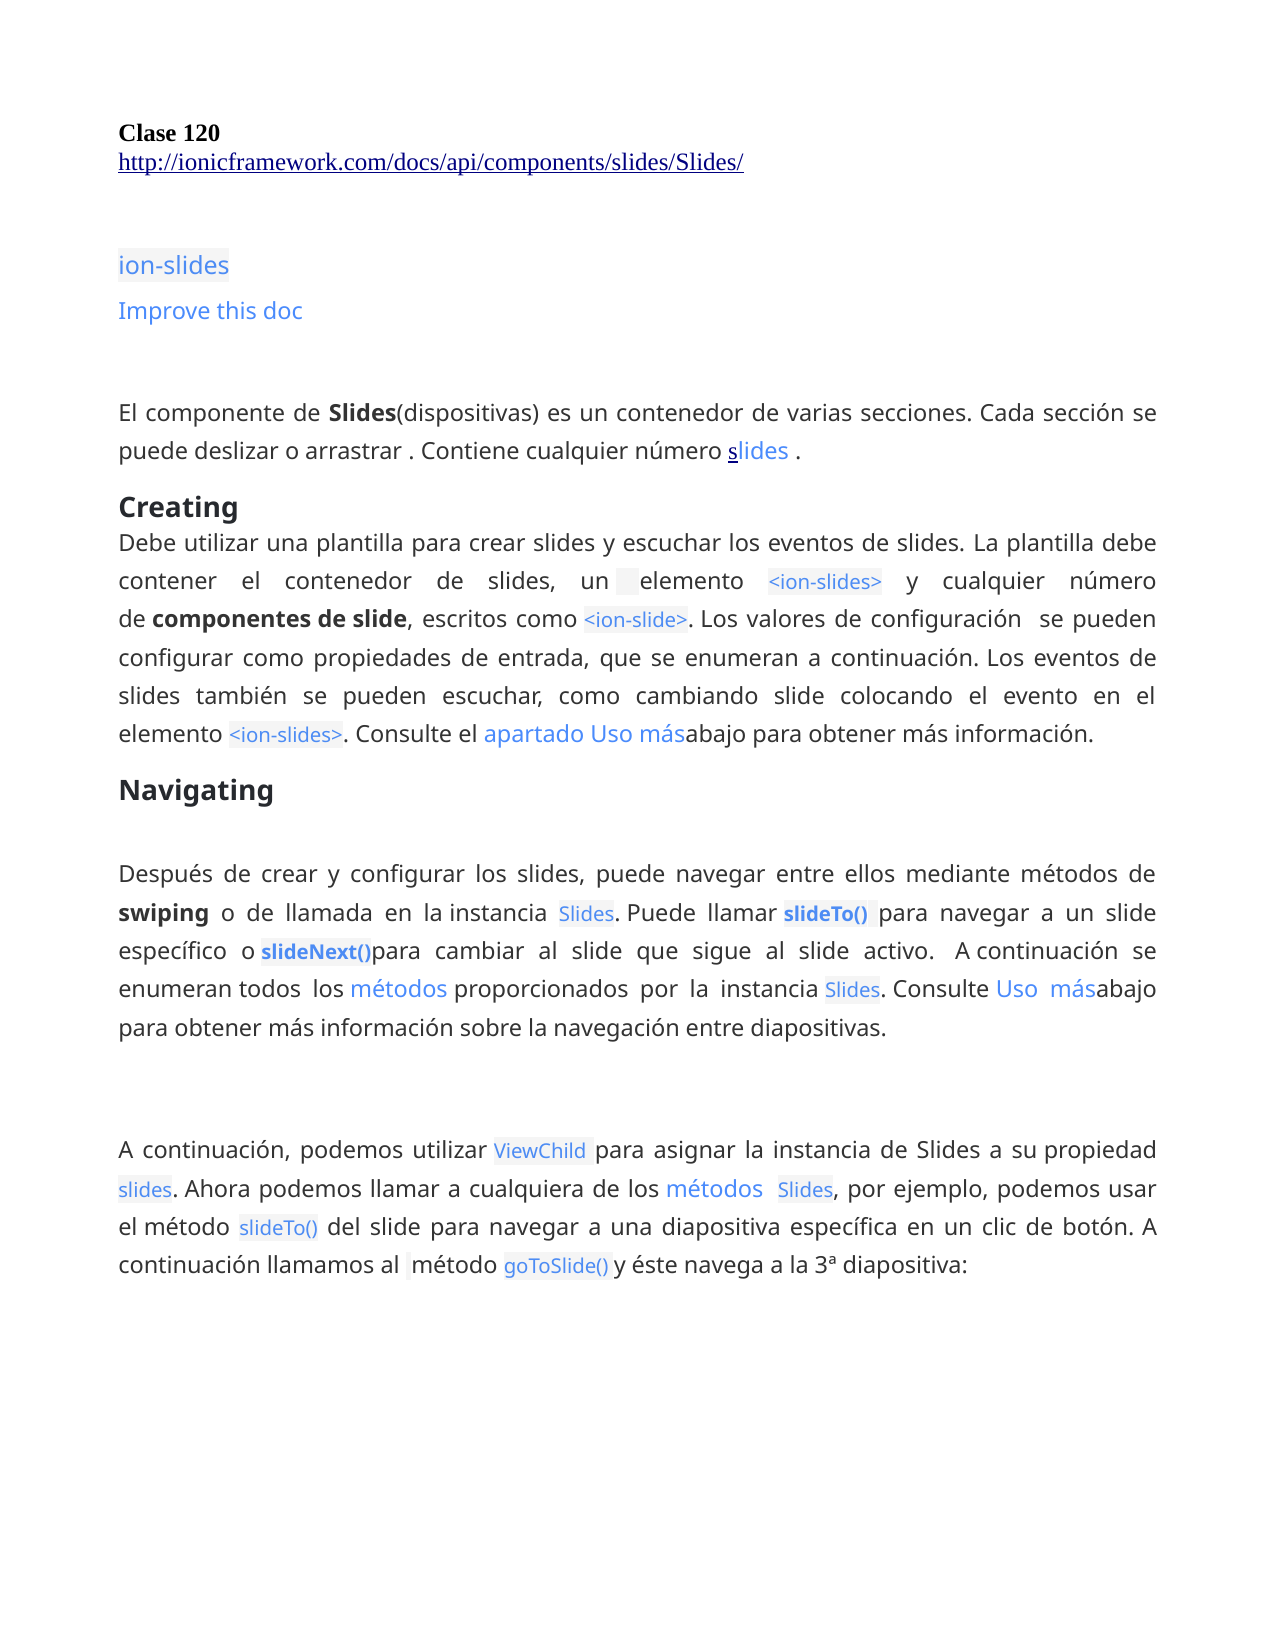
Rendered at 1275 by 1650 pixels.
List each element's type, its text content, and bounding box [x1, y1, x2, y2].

text El componente de Slides(dispositivas) es un contenedor de varias secciones. Cada sección se puede deslizar o arrastrar . Contiene cualquier número slides . [118, 396, 1157, 467]
text A continuación, podemos utilizar ViewChild para asignar la instancia de Slides a su propiedad slides. Ahora podemos llamar a cualquiera de los métodos Slides, por ejemplo, podemos usar el método slideTo() del slide para navegar a una diapositiva específica en un clic de botón. A continuación llamamos al método goToSlide() y éste navega a la 3ª diapositiva: [118, 1064, 1157, 1281]
text Clase 120 [118, 118, 1157, 147]
subtitle ion-slides [118, 248, 1157, 282]
subtitle Creating [118, 487, 1157, 526]
text Debe utilizar una plantilla para crear slides y escuchar los eventos de slides. La plantilla debe contener el contenedor de slides, un elemento <ion-slides> y cualquier número de componentes de slide, escritos como <ion-slide>. Los valores de configuración se pueden configurar como propiedades de entrada, que se enumeran a continuación. Los eventos de slides también se pueden escuchar, como cambiando slide colocando el evento en el elemento <ion-slides>. Consulte el apartado Uso másabajo para obtener más información. [118, 526, 1157, 749]
subtitle Navigating [118, 770, 1157, 809]
text Improve this doc [118, 294, 1157, 326]
text http://ionicframework.com/docs/api/components/slides/Slides/ [118, 147, 1157, 176]
text Después de crear y configurar los slides, puede navegar entre ellos mediante métodos de swiping o de llamada en la instancia Slides. Puede llamar slideTo() para navegar a un slide específico o slideNext()para cambiar al slide que sigue al slide activo. A continuación se enumeran todos los métodos proporcionados por la instancia Slides. Consulte Uso másabajo para obtener más información sobre la navegación entre diapositivas. [118, 858, 1157, 1043]
